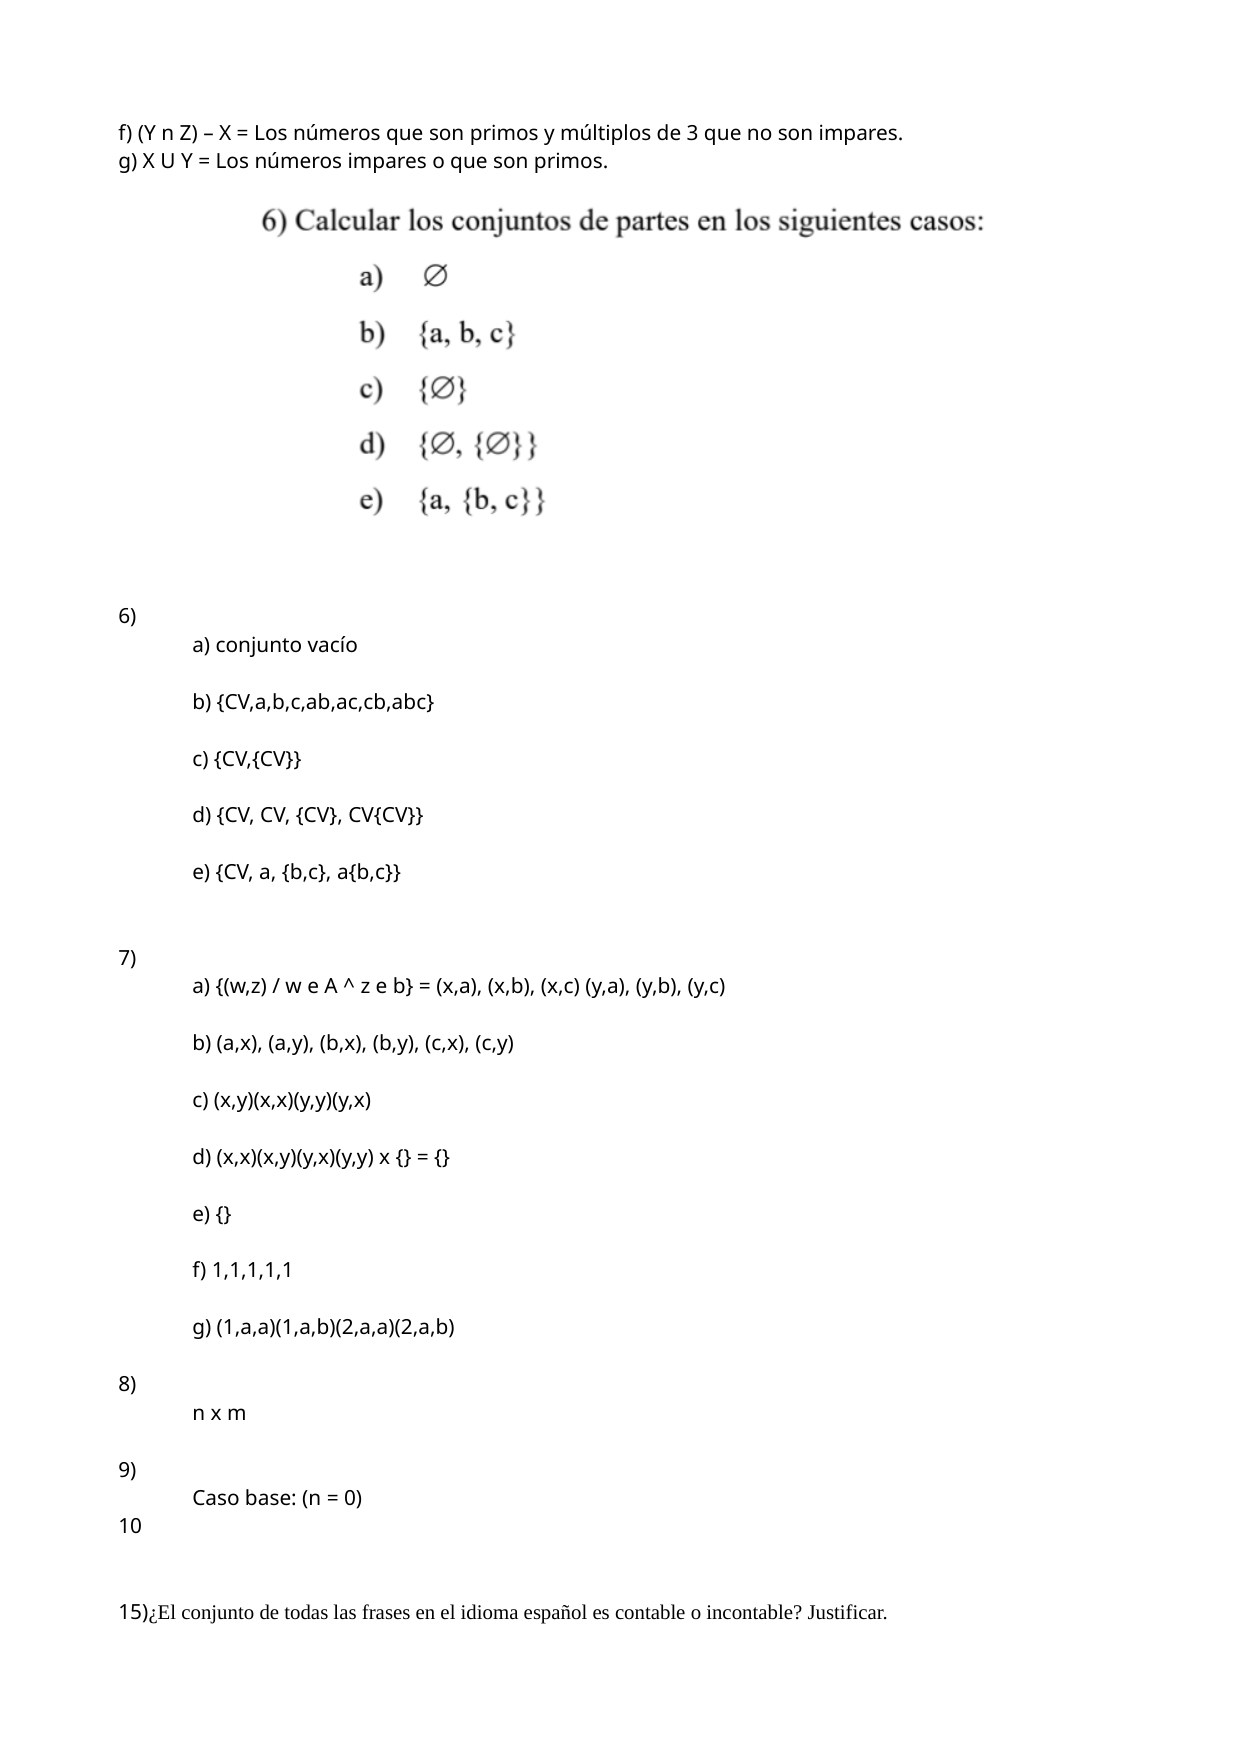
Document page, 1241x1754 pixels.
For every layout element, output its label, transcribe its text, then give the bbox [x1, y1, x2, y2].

text a) {(w,z) / w e A ^ z e b} = (x,a), (x,b), (x,c) (y,a), (y,b), (y,c) [118, 971, 1122, 1000]
text 7) [118, 943, 1122, 971]
text b) (a,x), (a,y), (b,x), (b,y), (c,x), (c,y) [118, 1028, 1122, 1057]
text 6) [118, 602, 1122, 630]
text f) (Y n Z) – X = Los números que son primos y múltiplos de 3 que no son impares. [118, 118, 1122, 147]
text d) (x,x)(x,y)(y,x)(y,y) x {} = {} [118, 1142, 1122, 1170]
text c) (x,y)(x,x)(y,y)(y,x) [118, 1085, 1122, 1113]
text 15)¿El conjunto de todas las frases en el idioma español es contable o incontable? Justificar. [118, 1597, 1122, 1625]
text a) conjunto vacío [118, 630, 1122, 658]
text g) (1,a,a)(1,a,b)(2,a,a)(2,a,b) [118, 1312, 1122, 1341]
text 9) [118, 1455, 1122, 1483]
text Caso base: (n = 0) [118, 1483, 1122, 1512]
text n x m [118, 1398, 1122, 1426]
text b) {CV,a,b,c,ab,ac,cb,abc} [118, 687, 1122, 715]
text 10 [118, 1512, 1122, 1540]
text g) X U Y = Los números impares o que son primos. [118, 147, 1122, 175]
text e) {} [118, 1199, 1122, 1227]
picture [248, 203, 992, 528]
text c) {CV,{CV}} [118, 744, 1122, 772]
text f) 1,1,1,1,1 [118, 1256, 1122, 1284]
text e) {CV, a, {b,c}, a{b,c}} [118, 857, 1122, 886]
text 8) [118, 1369, 1122, 1398]
text d) {CV, CV, {CV}, CV{CV}} [118, 801, 1122, 829]
